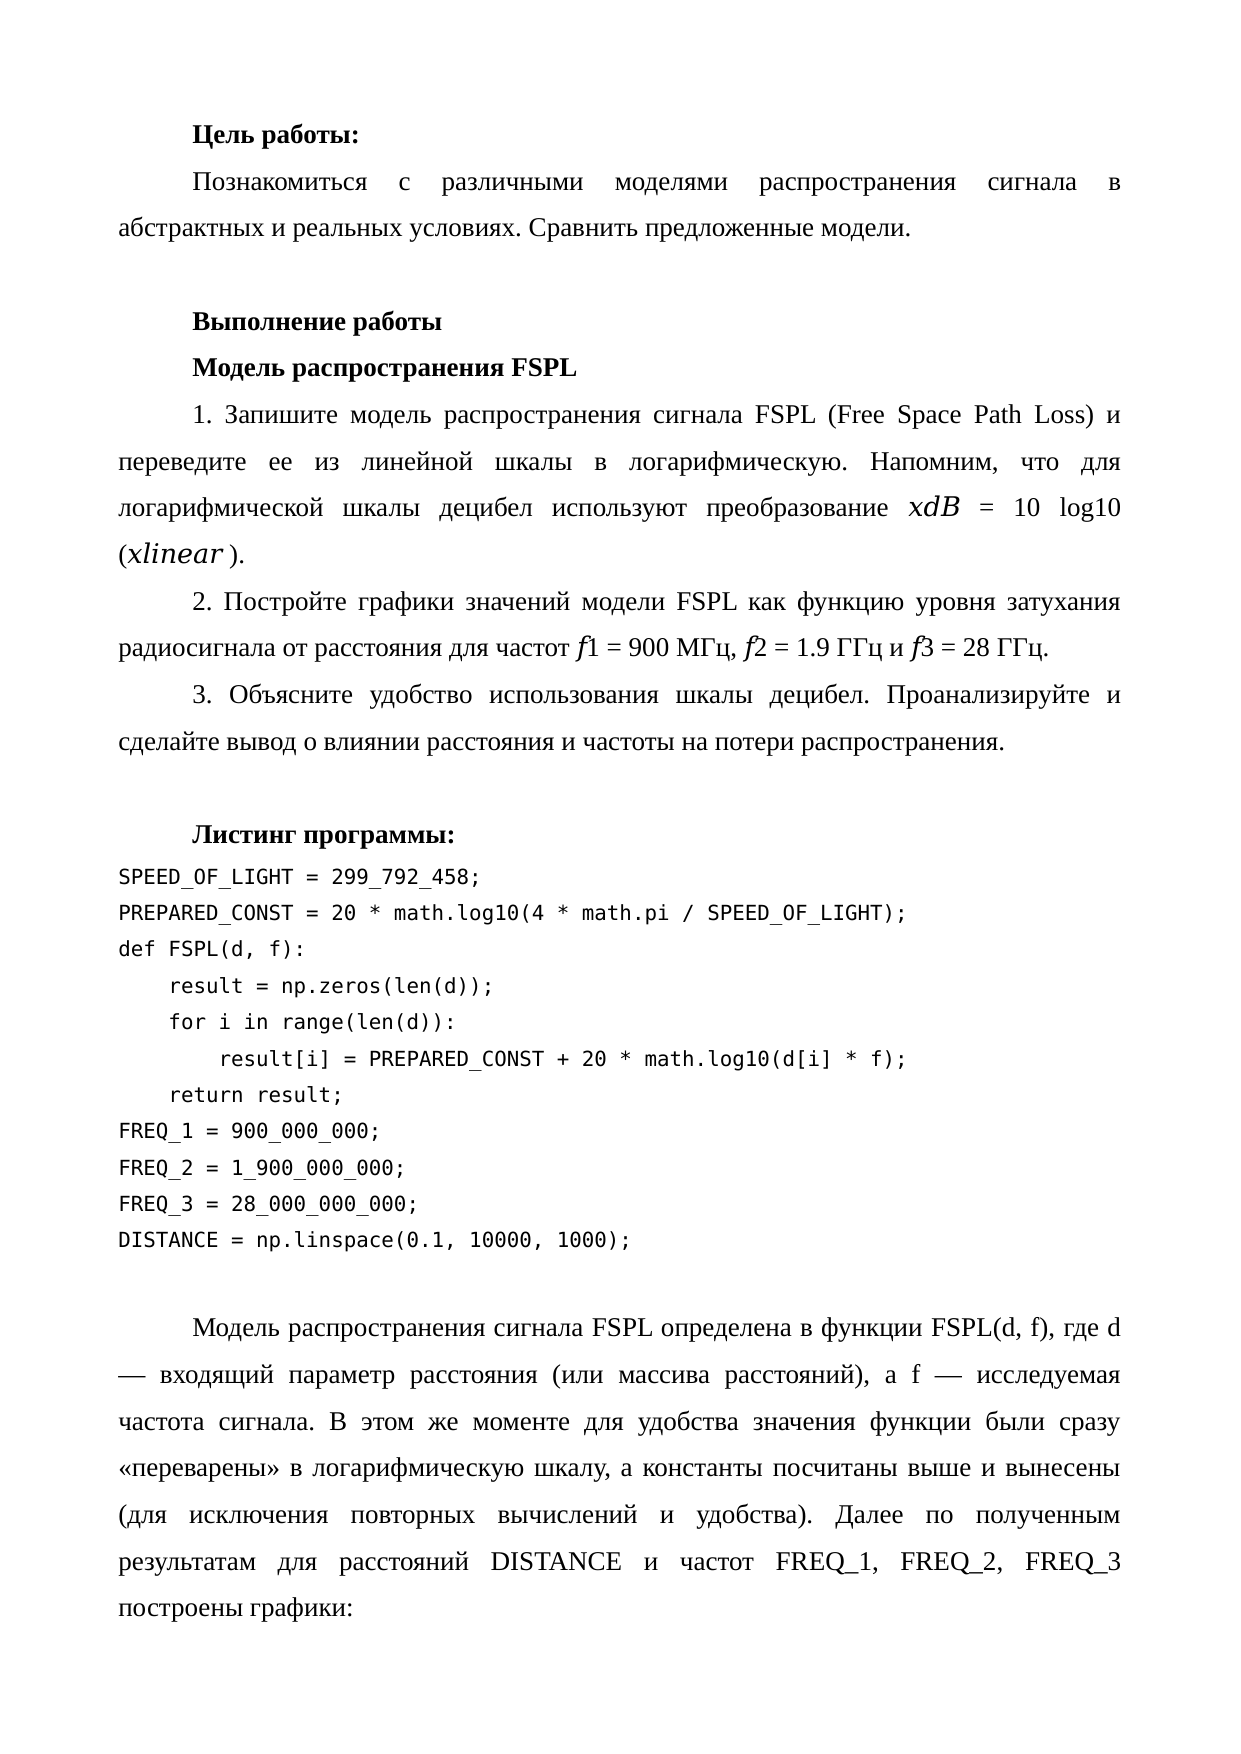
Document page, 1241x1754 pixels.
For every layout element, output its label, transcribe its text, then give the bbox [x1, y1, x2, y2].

text Модель распространения FSPL [118, 351, 1122, 383]
text result = np.zeros(len(d)); [118, 974, 1122, 998]
text DISTANCE = np.linspace(0.1, 10000, 1000); [118, 1228, 1122, 1253]
text def FSPL(d, f): [118, 937, 1122, 962]
text Листинг программы: [118, 818, 1122, 849]
text FREQ_1 = 900_000_000; [118, 1119, 1122, 1143]
text FREQ_3 = 28_000_000_000; [118, 1192, 1122, 1216]
text result[i] = PREPARED_CONST + 20 * math.log10(d[i] * f); [118, 1047, 1122, 1071]
text Выполнение работы [118, 305, 1122, 336]
text Цель работы: [118, 118, 1122, 149]
text for i in range(len(d)): [118, 1010, 1122, 1034]
text PREPARED_CONST = 20 * math.log10(4 * math.pi / SPEED_OF_LIGHT); [118, 901, 1122, 925]
text FREQ_2 = 1_900_000_000; [118, 1156, 1122, 1180]
text 2. Постройте графики значений модели FSPL как функцию уровня затухания радиосигнала от расстояния для частот 𝑓1 = 900 МГц, 𝑓2 = 1.9 ГГц и 𝑓3 = 28 ГГц. [118, 585, 1122, 663]
text return result; [118, 1083, 1122, 1107]
text SPEED_OF_LIGHT = 299_792_458; [118, 865, 1122, 889]
text 3. Объясните удобство использования шкалы децибел. Проанализируйте и сделайте вывод о влиянии расстояния и частоты на потери распространения. [118, 678, 1122, 756]
text 1. Запишите модель распространения сигнала FSPL (Free Space Path Loss) и переведите ее из линейной шкалы в логарифмическую. Напомним, что для логарифмической шкалы децибел используют преобразование 𝑥𝑑𝐵 = 10 log10 (𝑥𝑙𝑖𝑛𝑒𝑎𝑟 ). [118, 398, 1122, 569]
text Модель распространения сигнала FSPL определена в функции FSPL(d, f), где d — входящий параметр расстояния (или массива расстояний), а f — исследуемая частота сигнала. В этом же моменте для удобства значения функции были сразу «переварены» в логарифмическую шкалу, а константы посчитаны выше и вынесены (для исключения повторных вычислений и удобства). Далее по полученным результатам для расстояний DISTANCE и частот FREQ_1, FREQ_2, FREQ_3 построены графики: [118, 1311, 1122, 1622]
text Познакомиться с различными моделями распространения сигнала в абстрактных и реальных условиях. Сравнить предложенные модели. [118, 165, 1122, 243]
